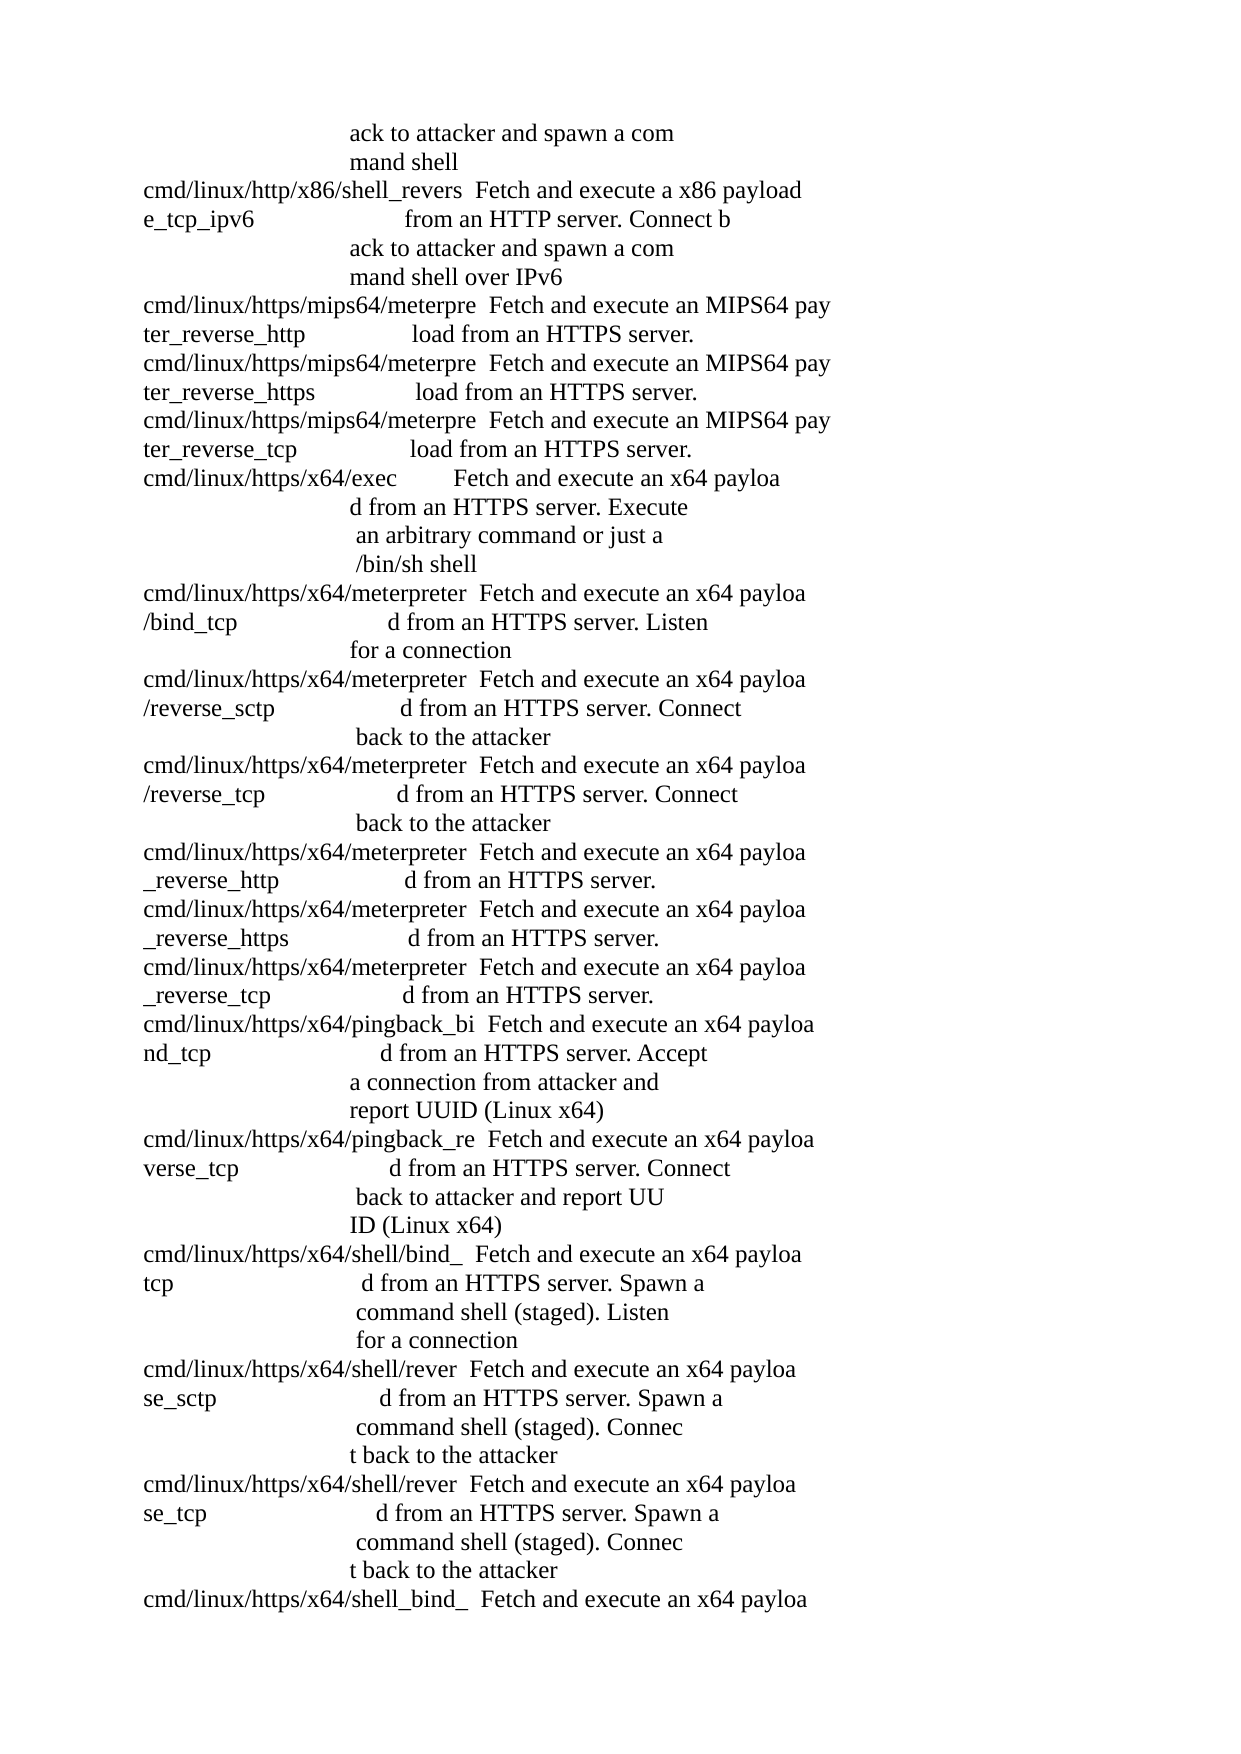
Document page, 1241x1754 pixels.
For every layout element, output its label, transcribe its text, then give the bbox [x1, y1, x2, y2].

text for a connection [118, 636, 1122, 664]
text cmd/linux/https/x64/exec Fetch and execute an x64 payloa [118, 463, 1122, 492]
text ter_reverse_https load from an HTTPS server. [118, 377, 1122, 406]
text se_sctp d from an HTTPS server. Spawn a [118, 1383, 1122, 1412]
text back to the attacker [118, 722, 1122, 751]
text ID (Linux x64) [118, 1211, 1122, 1239]
text cmd/linux/https/x64/meterpreter Fetch and execute an x64 payloa [118, 894, 1122, 923]
text ter_reverse_http load from an HTTPS server. [118, 319, 1122, 348]
text /reverse_sctp d from an HTTPS server. Connect [118, 693, 1122, 722]
text /reverse_tcp d from an HTTPS server. Connect [118, 779, 1122, 808]
text cmd/linux/https/x64/pingback_re Fetch and execute an x64 payloa [118, 1124, 1122, 1153]
text _reverse_https d from an HTTPS server. [118, 923, 1122, 952]
text cmd/linux/https/mips64/meterpre Fetch and execute an MIPS64 pay [118, 406, 1122, 434]
text for a connection [118, 1326, 1122, 1354]
text cmd/linux/http/x86/shell_revers Fetch and execute a x86 payload [118, 176, 1122, 204]
text cmd/linux/https/x64/meterpreter Fetch and execute an x64 payloa [118, 837, 1122, 866]
text cmd/linux/https/x64/meterpreter Fetch and execute an x64 payloa [118, 952, 1122, 981]
text verse_tcp d from an HTTPS server. Connect [118, 1153, 1122, 1182]
text cmd/linux/https/x64/meterpreter Fetch and execute an x64 payloa [118, 578, 1122, 607]
text command shell (staged). Connec [118, 1412, 1122, 1441]
text nd_tcp d from an HTTPS server. Accept [118, 1038, 1122, 1067]
text cmd/linux/https/x64/shell/rever Fetch and execute an x64 payloa [118, 1354, 1122, 1383]
text tcp d from an HTTPS server. Spawn a [118, 1268, 1122, 1297]
text e_tcp_ipv6 from an HTTP server. Connect b [118, 204, 1122, 233]
text mand shell [118, 147, 1122, 176]
text cmd/linux/https/x64/pingback_bi Fetch and execute an x64 payloa [118, 1009, 1122, 1038]
text cmd/linux/https/mips64/meterpre Fetch and execute an MIPS64 pay [118, 348, 1122, 377]
text /bind_tcp d from an HTTPS server. Listen [118, 607, 1122, 636]
text t back to the attacker [118, 1556, 1122, 1584]
text mand shell over IPv6 [118, 262, 1122, 291]
text back to the attacker [118, 808, 1122, 837]
text ack to attacker and spawn a com [118, 233, 1122, 262]
text command shell (staged). Connec [118, 1527, 1122, 1556]
text back to attacker and report UU [118, 1182, 1122, 1211]
text cmd/linux/https/x64/shell/bind_ Fetch and execute an x64 payloa [118, 1239, 1122, 1268]
text _reverse_http d from an HTTPS server. [118, 866, 1122, 894]
text command shell (staged). Listen [118, 1297, 1122, 1326]
text cmd/linux/https/x64/shell_bind_ Fetch and execute an x64 payloa [118, 1584, 1122, 1613]
text cmd/linux/https/x64/meterpreter Fetch and execute an x64 payloa [118, 751, 1122, 779]
text cmd/linux/https/x64/shell/rever Fetch and execute an x64 payloa [118, 1469, 1122, 1498]
text cmd/linux/https/mips64/meterpre Fetch and execute an MIPS64 pay [118, 291, 1122, 319]
text d from an HTTPS server. Execute [118, 492, 1122, 521]
text cmd/linux/https/x64/meterpreter Fetch and execute an x64 payloa [118, 664, 1122, 693]
text ter_reverse_tcp load from an HTTPS server. [118, 434, 1122, 463]
text a connection from attacker and [118, 1067, 1122, 1096]
text an arbitrary command or just a [118, 521, 1122, 549]
text t back to the attacker [118, 1441, 1122, 1469]
text _reverse_tcp d from an HTTPS server. [118, 981, 1122, 1009]
text report UUID (Linux x64) [118, 1096, 1122, 1124]
text ack to attacker and spawn a com [118, 118, 1122, 147]
text /bin/sh shell [118, 549, 1122, 578]
text se_tcp d from an HTTPS server. Spawn a [118, 1498, 1122, 1527]
